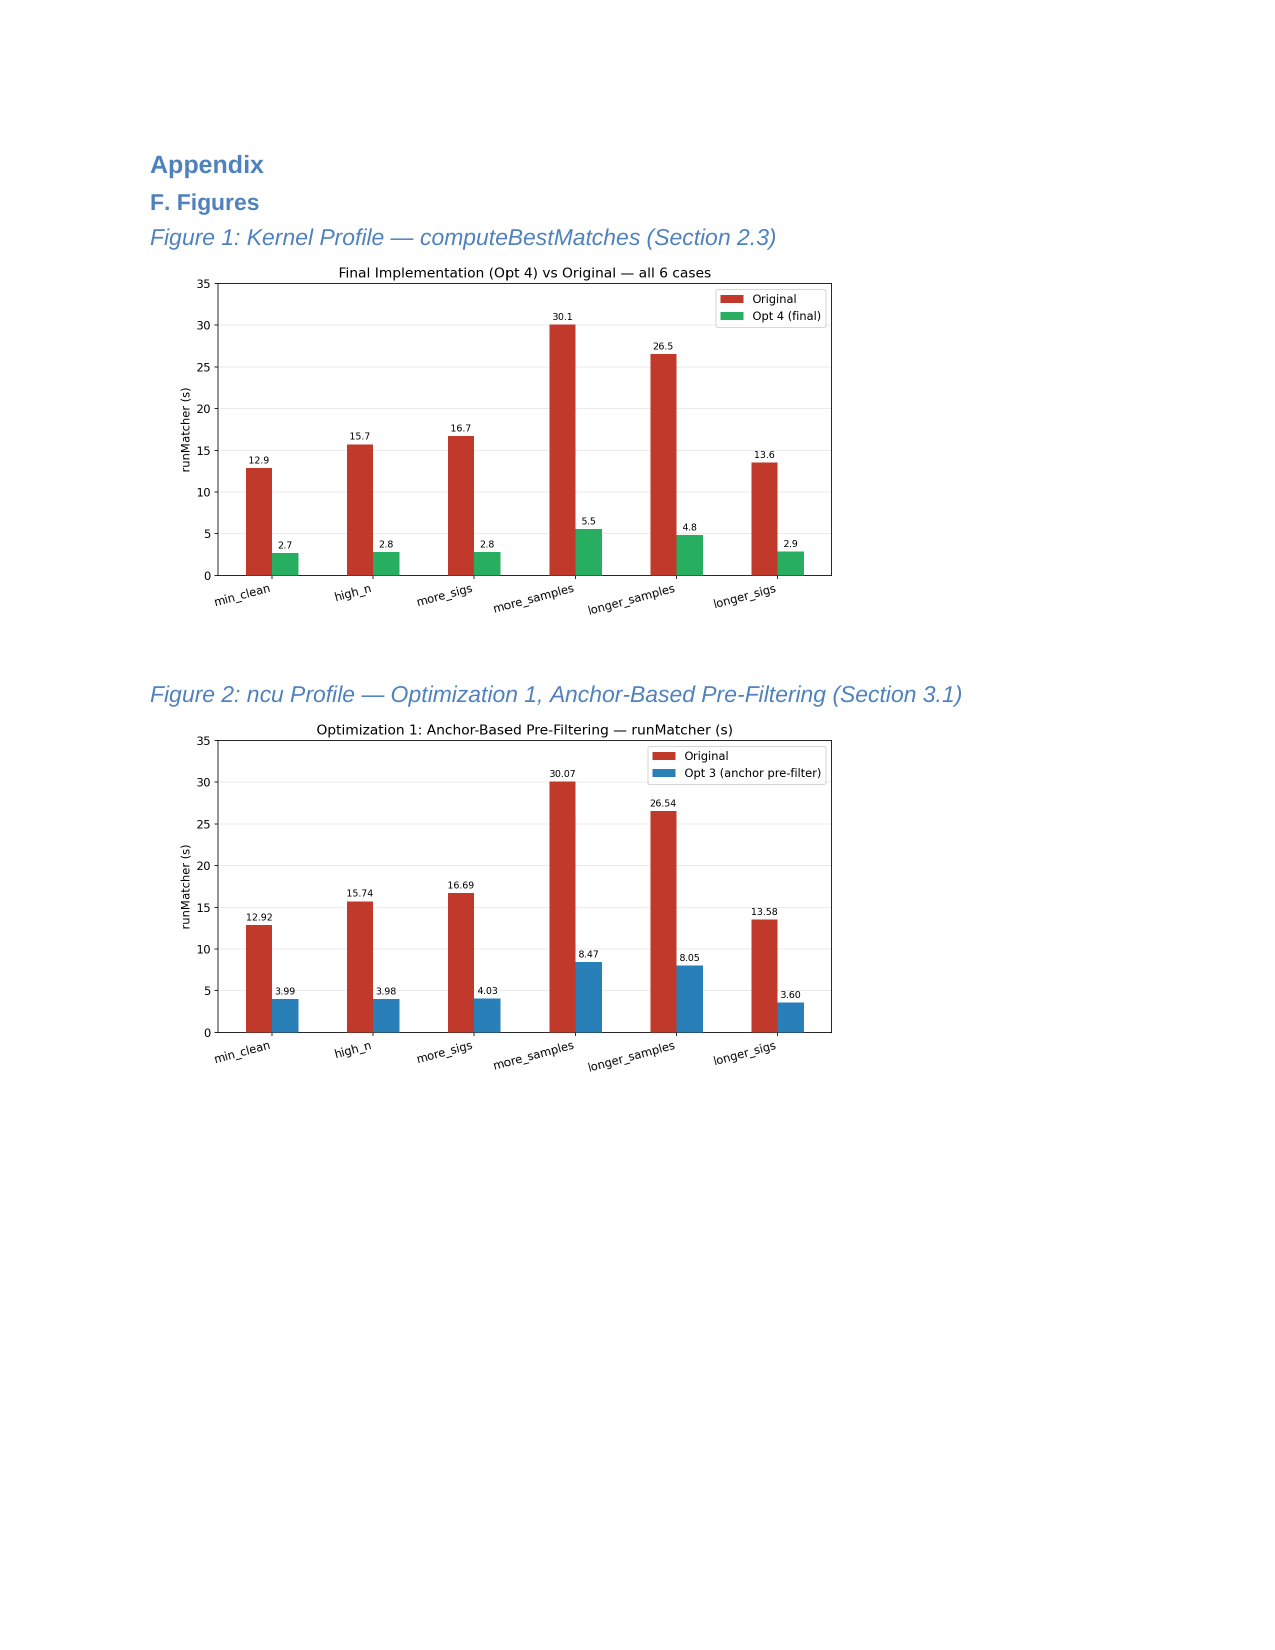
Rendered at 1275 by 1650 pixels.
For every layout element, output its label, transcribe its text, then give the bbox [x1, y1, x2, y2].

subtitle Figure 2: ncu Profile — Optimization 1, Anchor-Based Pre-Filtering (Section 3.1) [150, 681, 1125, 707]
picture [168, 711, 844, 1087]
picture [168, 254, 844, 630]
subtitle F. Figures [150, 189, 1125, 216]
subtitle Figure 1: Kernel Profile — computeBestMatches (Section 2.3) [150, 224, 1125, 250]
subtitle Appendix [150, 150, 1125, 179]
